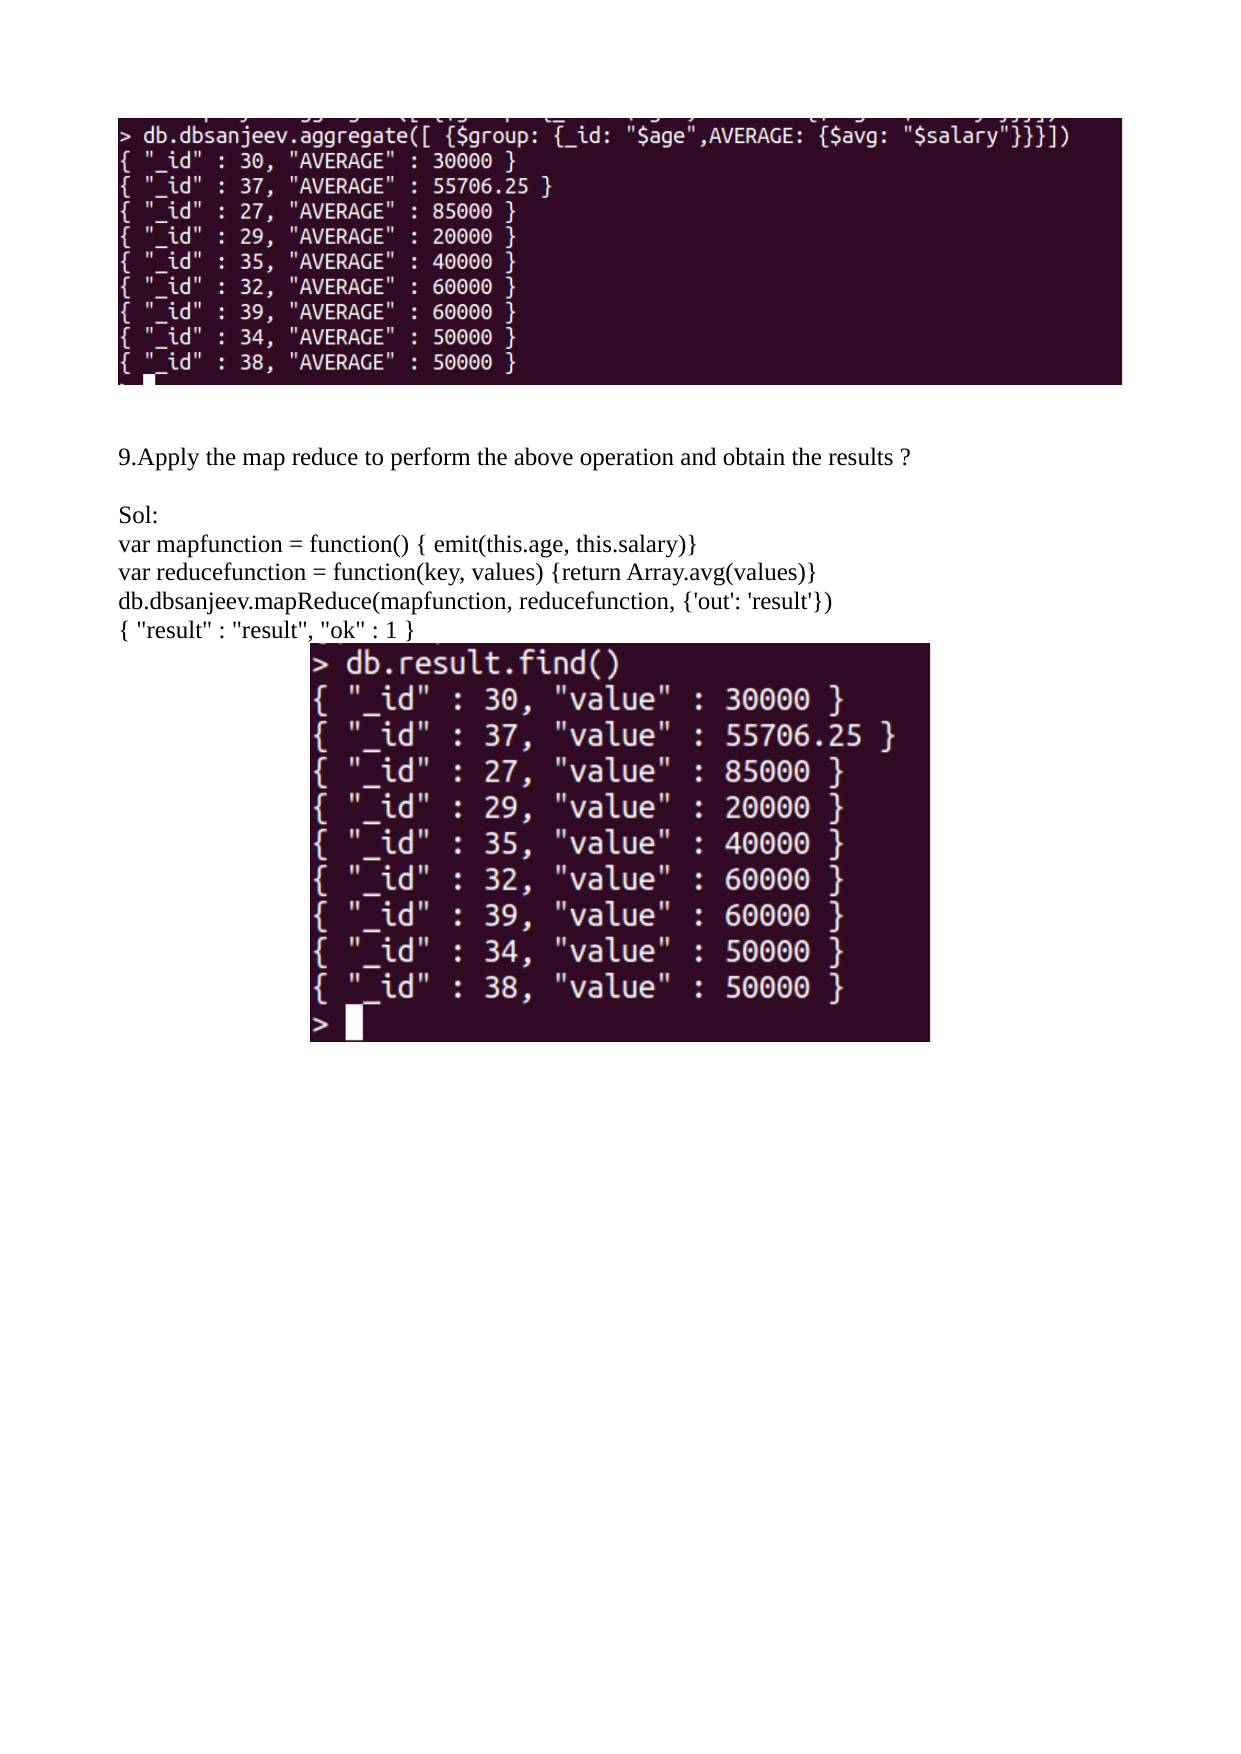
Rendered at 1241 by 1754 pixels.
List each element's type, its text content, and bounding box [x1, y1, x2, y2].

picture [118, 118, 1123, 385]
text var mapfunction = function() { emit(this.age, this.salary)} [118, 529, 1122, 557]
picture [310, 643, 931, 1042]
text db.dbsanjeev.mapReduce(mapfunction, reducefunction, {'out': 'result'}) [118, 586, 1122, 615]
text 9.Apply the map reduce to perform the above operation and obtain the results ? [118, 442, 1122, 471]
text var reducefunction = function(key, values) {return Array.avg(values)} [118, 557, 1122, 586]
text Sol: [118, 500, 1122, 529]
text { "result" : "result", "ok" : 1 } [118, 615, 1122, 644]
